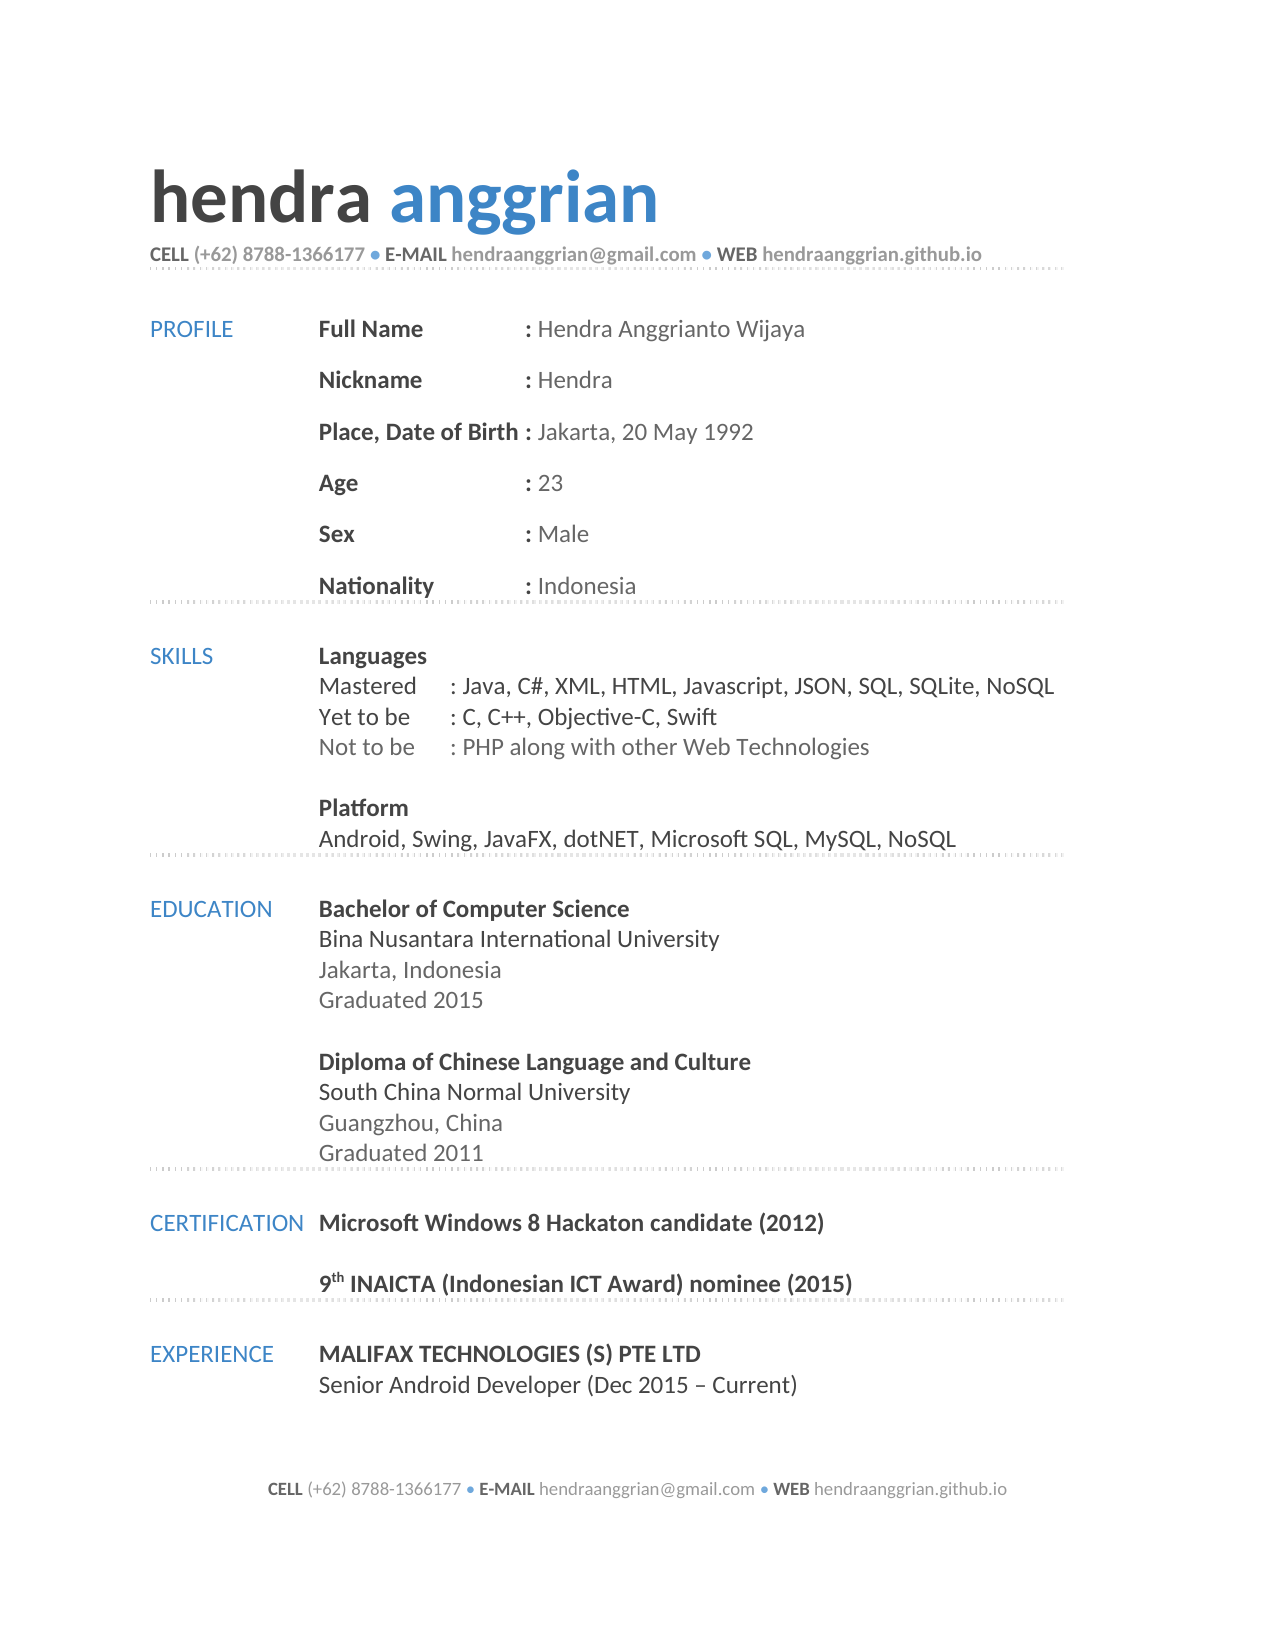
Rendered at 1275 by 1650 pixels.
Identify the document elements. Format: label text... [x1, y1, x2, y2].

text Senior Android Developer (Dec 2015 – Current) [319, 1369, 1125, 1399]
text Place, Date of Birth : Jakarta, 20 May 1992 [319, 416, 1125, 446]
text 9th INAICTA (Indonesian ICT Award) nominee (2015) [169, 1268, 1125, 1299]
text Bina Nusantara International University [169, 924, 1125, 954]
text Nationality : Indonesia [319, 570, 1125, 601]
picture [150, 1298, 1066, 1302]
text Android, Swing, JavaFX, dotNET, Microsoft SQL, MySQL, NoSQL [169, 823, 1125, 854]
text hendra anggrian [150, 150, 1125, 242]
text Guangzhou, China [169, 1107, 1125, 1137]
text Diploma of Chinese Language and Culture [169, 1046, 1125, 1076]
picture [150, 1167, 1066, 1171]
text Platform [169, 793, 1125, 823]
text Jakarta, Indonesia [169, 954, 1125, 985]
text Age : 23 [319, 467, 1125, 498]
text Not to be : PHP along with other Web Technologies [169, 732, 1125, 762]
text EDUCATION Bachelor of Computer Science [150, 893, 1125, 924]
picture [150, 600, 1066, 604]
text CELL (+62) 8788-1366177 • E-MAIL hendraanggrian@gmail.com • WEB hendraanggrian.github.io [150, 242, 1125, 267]
text Yet to be : C, C++, Objective-C, Swift [169, 701, 1125, 732]
text SKILLS Languages [150, 640, 1125, 671]
text Nickname : Hendra [319, 364, 1125, 395]
picture [150, 853, 1066, 857]
text Graduated 2011 [169, 1137, 1125, 1168]
text Graduated 2015 [169, 985, 1125, 1015]
text EXPERIENCE MALIFAX TECHNOLOGIES (S) PTE LTD [150, 1338, 1125, 1369]
text Sex : Male [319, 519, 1125, 549]
text CERTIFICATION Microsoft Windows 8 Hackaton candidate (2012) [150, 1207, 1125, 1238]
text Mastered : Java, C#, XML, HTML, Javascript, JSON, SQL, SQLite, NoSQL [169, 671, 1125, 701]
text PROFILE Full Name : Hendra Anggrianto Wijaya [150, 313, 1125, 344]
text South China Normal University [169, 1076, 1125, 1107]
